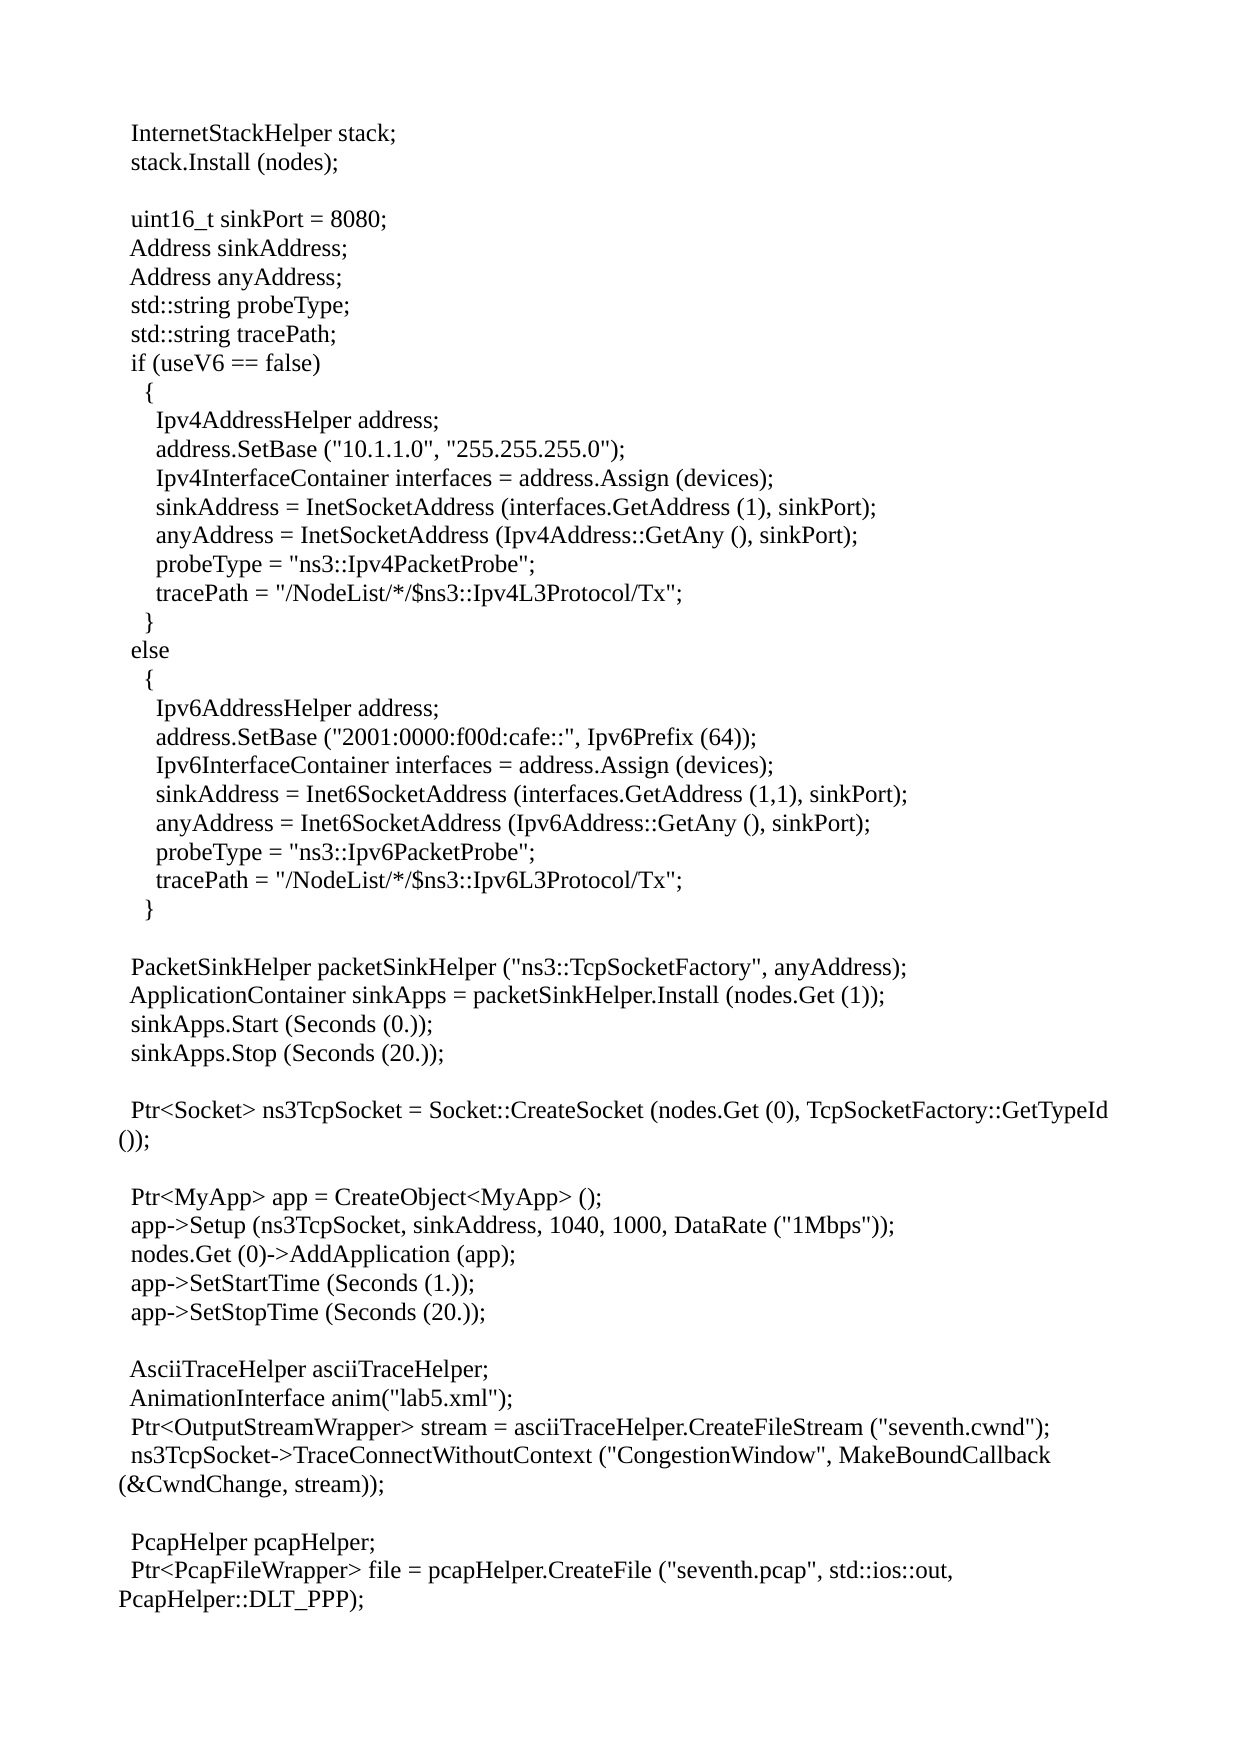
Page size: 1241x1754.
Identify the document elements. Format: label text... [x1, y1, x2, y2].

text uint16_t sinkPort = 8080; [118, 204, 1122, 233]
text Ptr<MyApp> app = CreateObject<MyApp> (); [118, 1182, 1122, 1211]
text Address anyAddress; [118, 262, 1122, 291]
text tracePath = "/NodeList/*/$ns3::Ipv4L3Protocol/Tx"; [118, 578, 1122, 607]
text { [118, 664, 1122, 693]
text sinkAddress = Inet6SocketAddress (interfaces.GetAddress (1,1), sinkPort); [118, 779, 1122, 808]
text stack.Install (nodes); [118, 147, 1122, 176]
text sinkAddress = InetSocketAddress (interfaces.GetAddress (1), sinkPort); [118, 492, 1122, 521]
text app->Setup (ns3TcpSocket, sinkAddress, 1040, 1000, DataRate ("1Mbps")); [118, 1211, 1122, 1239]
text std::string probeType; [118, 291, 1122, 319]
text tracePath = "/NodeList/*/$ns3::Ipv6L3Protocol/Tx"; [118, 866, 1122, 894]
text ApplicationContainer sinkApps = packetSinkHelper.Install (nodes.Get (1)); [118, 981, 1122, 1009]
text nodes.Get (0)->AddApplication (app); [118, 1239, 1122, 1268]
text Ptr<OutputStreamWrapper> stream = asciiTraceHelper.CreateFileStream ("seventh.cwnd"); [118, 1412, 1122, 1441]
text address.SetBase ("2001:0000:f00d:cafe::", Ipv6Prefix (64)); [118, 722, 1122, 751]
text probeType = "ns3::Ipv6PacketProbe"; [118, 837, 1122, 866]
text Ipv6AddressHelper address; [118, 693, 1122, 722]
text anyAddress = Inet6SocketAddress (Ipv6Address::GetAny (), sinkPort); [118, 808, 1122, 837]
text address.SetBase ("10.1.1.0", "255.255.255.0"); [118, 434, 1122, 463]
text InternetStackHelper stack; [118, 118, 1122, 147]
text sinkApps.Start (Seconds (0.)); [118, 1009, 1122, 1038]
text PcapHelper pcapHelper; [118, 1527, 1122, 1556]
text anyAddress = InetSocketAddress (Ipv4Address::GetAny (), sinkPort); [118, 521, 1122, 549]
text AsciiTraceHelper asciiTraceHelper; [118, 1354, 1122, 1383]
text app->SetStartTime (Seconds (1.)); [118, 1268, 1122, 1297]
text Address sinkAddress; [118, 233, 1122, 262]
text else [118, 636, 1122, 664]
text } [118, 607, 1122, 636]
text app->SetStopTime (Seconds (20.)); [118, 1297, 1122, 1326]
text probeType = "ns3::Ipv4PacketProbe"; [118, 549, 1122, 578]
text std::string tracePath; [118, 319, 1122, 348]
text AnimationInterface anim("lab5.xml"); [118, 1383, 1122, 1412]
text Ipv4InterfaceContainer interfaces = address.Assign (devices); [118, 463, 1122, 492]
text sinkApps.Stop (Seconds (20.)); [118, 1038, 1122, 1067]
text Ptr<Socket> ns3TcpSocket = Socket::CreateSocket (nodes.Get (0), TcpSocketFactory::GetTypeId ()); [118, 1096, 1122, 1153]
text Ipv4AddressHelper address; [118, 406, 1122, 434]
text Ptr<PcapFileWrapper> file = pcapHelper.CreateFile ("seventh.pcap", std::ios::out, PcapHelper::DLT_PPP); [118, 1556, 1122, 1613]
text ns3TcpSocket->TraceConnectWithoutContext ("CongestionWindow", MakeBoundCallback (&CwndChange, stream)); [118, 1441, 1122, 1498]
text if (useV6 == false) [118, 348, 1122, 377]
text { [118, 377, 1122, 406]
text PacketSinkHelper packetSinkHelper ("ns3::TcpSocketFactory", anyAddress); [118, 952, 1122, 981]
text } [118, 894, 1122, 923]
text Ipv6InterfaceContainer interfaces = address.Assign (devices); [118, 751, 1122, 779]
